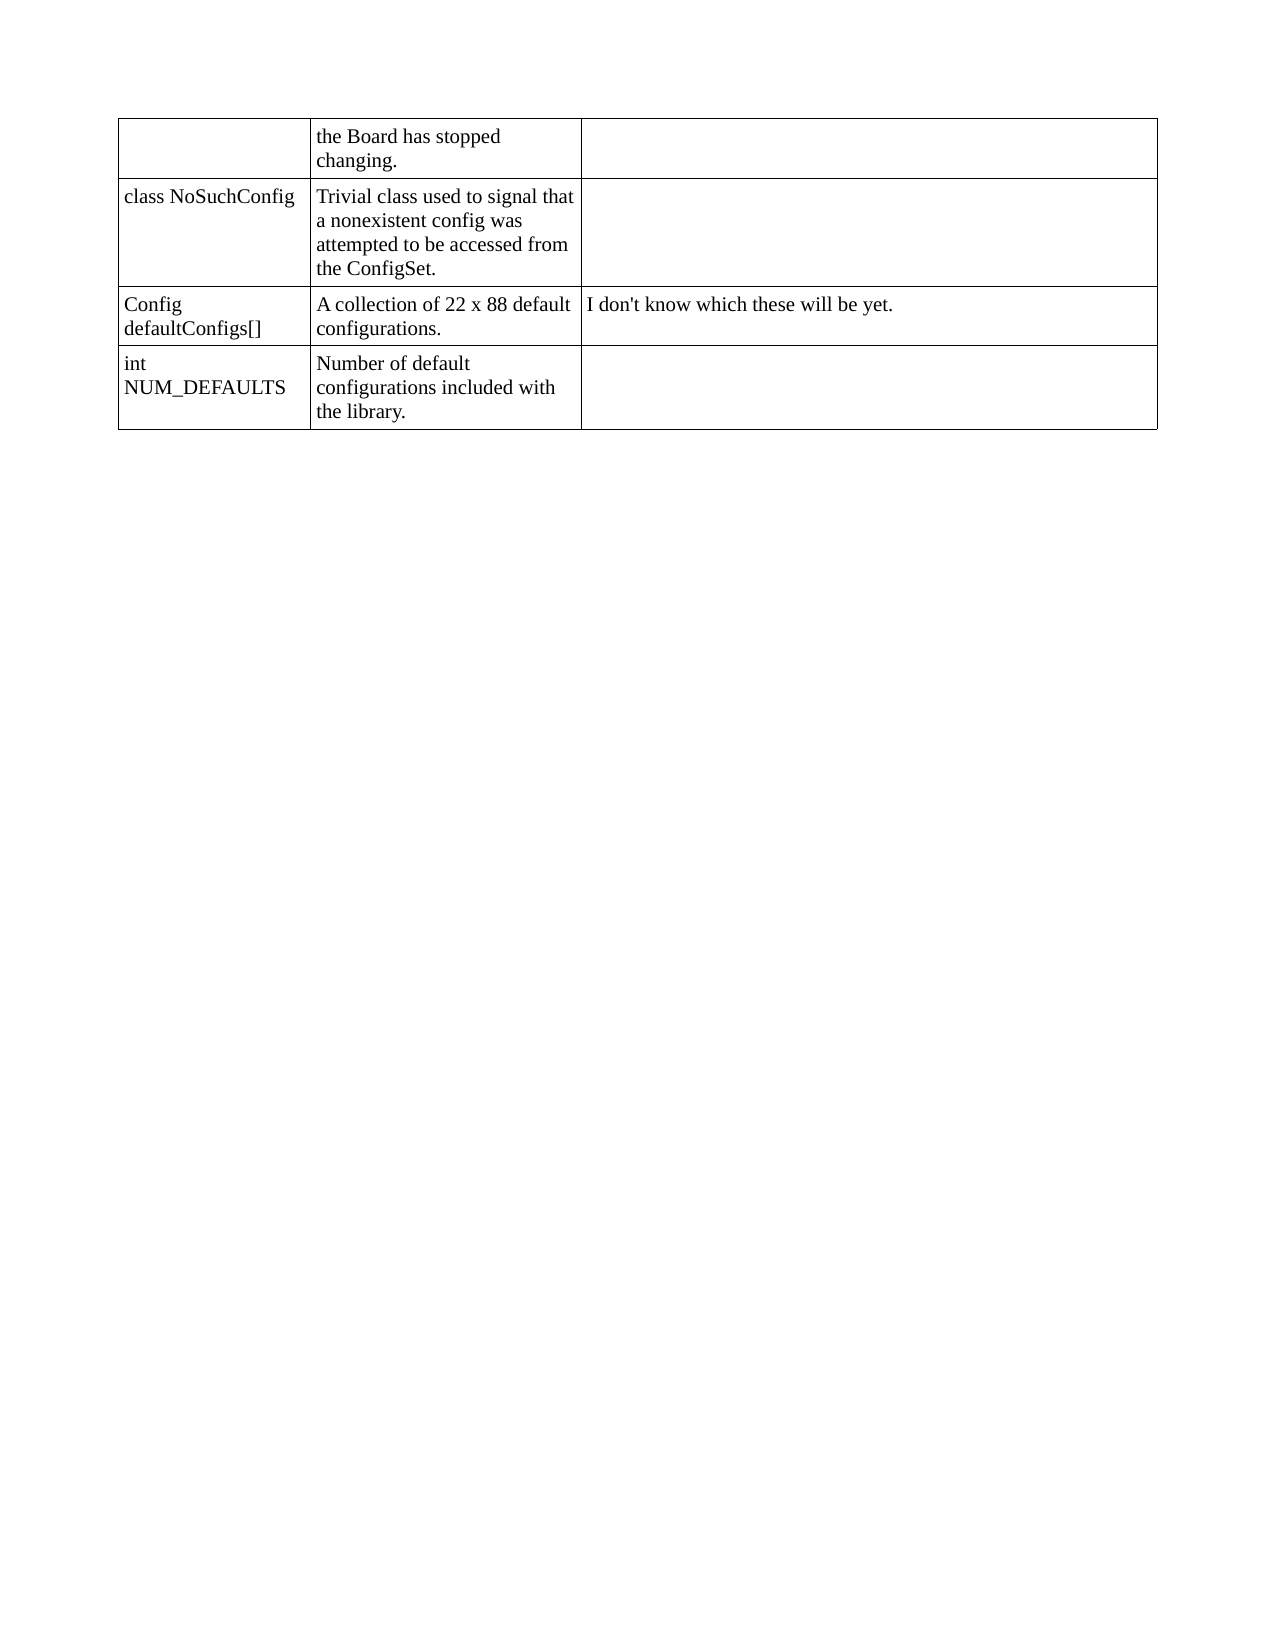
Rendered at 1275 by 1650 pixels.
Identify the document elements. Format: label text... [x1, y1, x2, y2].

table_cell Number of default configurations included with the library. [311, 346, 581, 429]
table_cell Trivial class used to signal that a nonexistent config was attempted to be accessed from the ConfigSet. [311, 179, 581, 286]
table_cell [119, 119, 310, 178]
table_cell [582, 119, 1157, 178]
table_cell int NUM_DEFAULTS [119, 346, 310, 429]
table_cell Config defaultConfigs[] [119, 287, 310, 345]
table_cell [582, 179, 1157, 286]
table_cell I don't know which these will be yet. [582, 287, 1157, 345]
table_cell the Board has stopped changing. [311, 119, 581, 178]
table_cell A collection of 22 x 88 default configurations. [311, 287, 581, 345]
table_cell [582, 346, 1157, 429]
table_cell class NoSuchConfig [119, 179, 310, 286]
